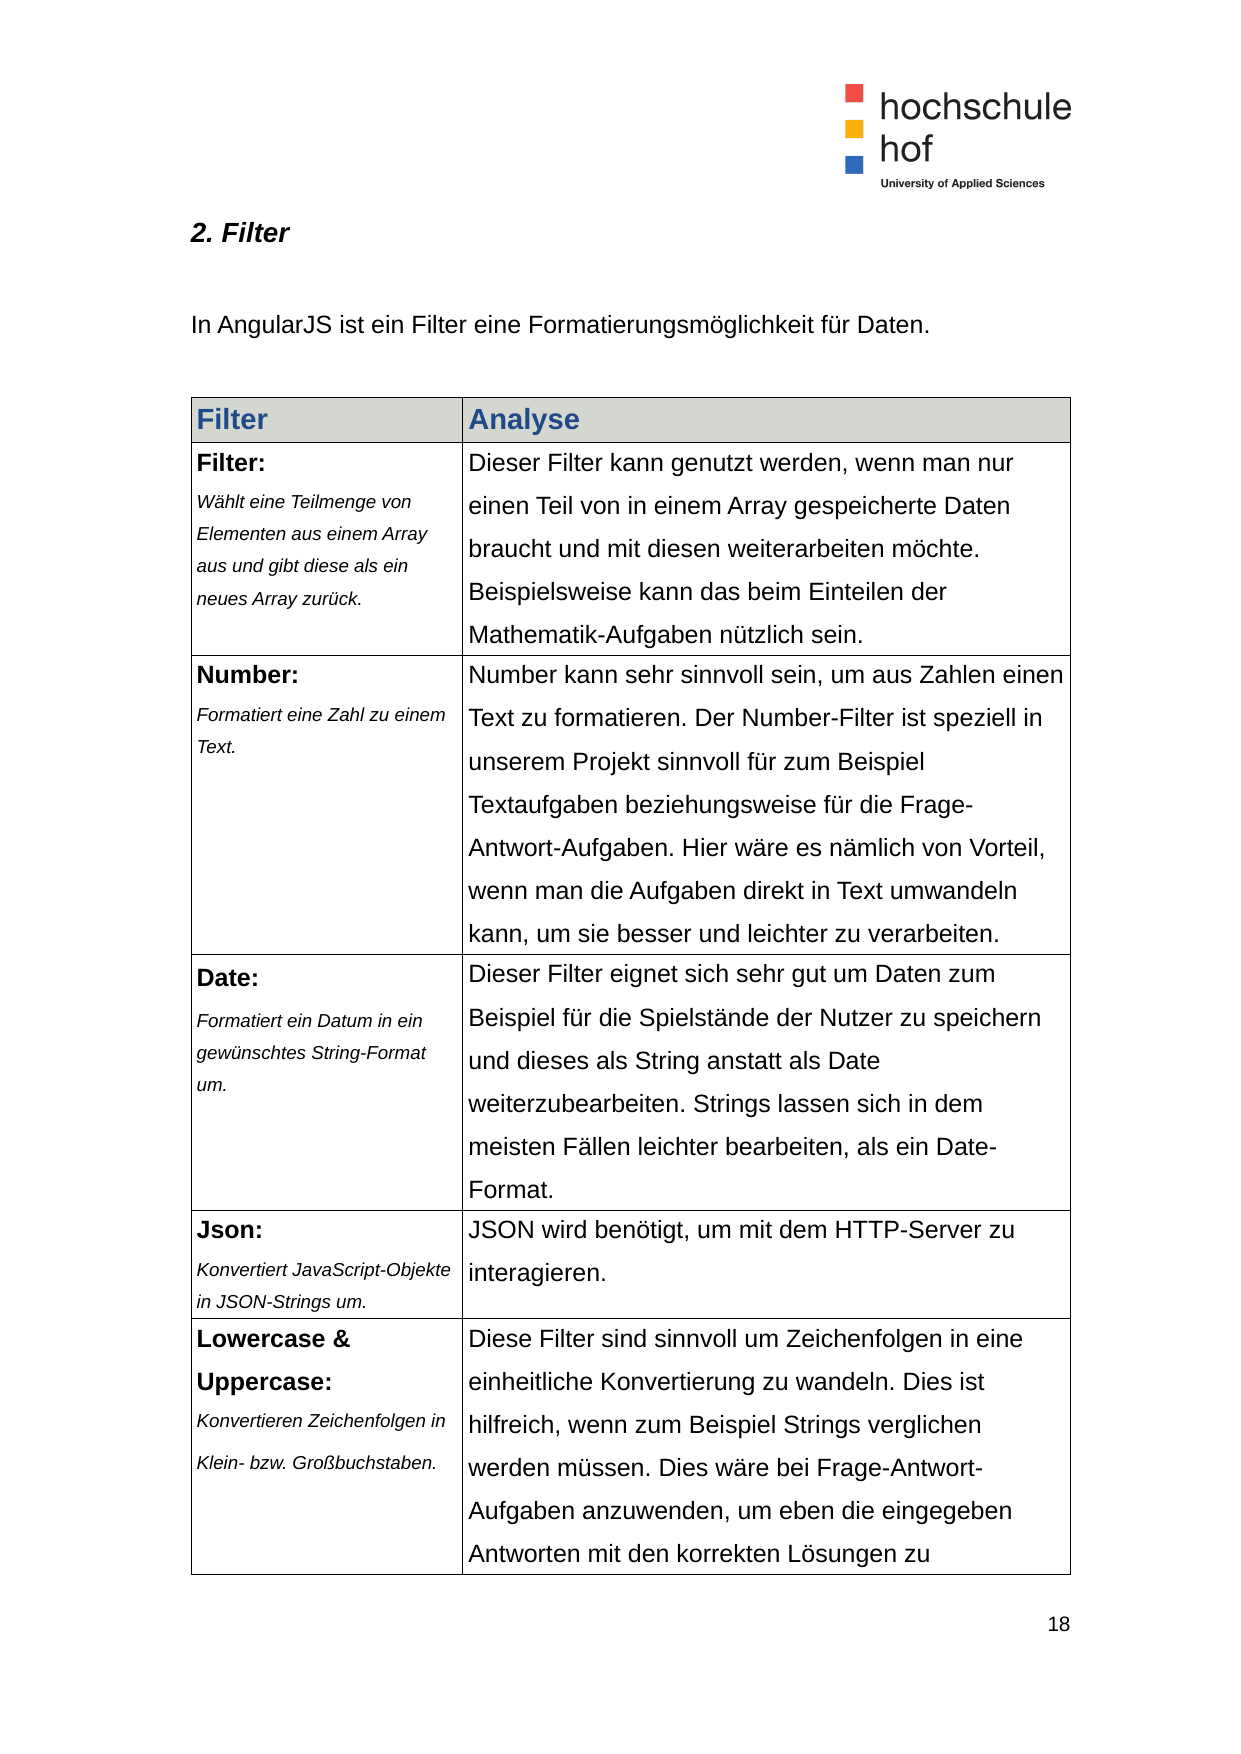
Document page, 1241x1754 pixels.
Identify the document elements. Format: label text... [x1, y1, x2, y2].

table_header Analyse [463, 398, 1070, 442]
subtitle 2. Filter [191, 217, 1070, 249]
table_cell Number kann sehr sinnvoll sein, um aus Zahlen einen Text zu formatieren. Der Number-Filter ist speziell in unserem Projekt sinnvoll für zum Beispiel Textaufgaben beziehungsweise für die Frage-Antwort-Aufgaben. Hier wäre es nämlich von Vorteil, wenn man die Aufgaben direkt in Text umwandeln kann, um sie besser und leichter zu verarbeiten. [463, 656, 1070, 953]
table_cell Json: Konvertiert JavaScript-Objekte in JSON-Strings um. [192, 1211, 462, 1318]
table_cell Dieser Filter kann genutzt werden, wenn man nur einen Teil von in einem Array gespeicherte Daten braucht und mit diesen weiterarbeiten möchte. Beispielsweise kann das beim Einteilen der Mathematik-Aufgaben nützlich sein. [463, 443, 1070, 654]
table_header Filter [192, 398, 462, 442]
text In AngularJS ist ein Filter eine Formatierungsmöglichkeit für Daten. [191, 310, 1070, 339]
table_cell Date: Formatiert ein Datum in ein gewünschtes String-Format um. [192, 955, 462, 1209]
table_cell Number: Formatiert eine Zahl zu einem Text. [192, 656, 462, 953]
table_cell JSON wird benötigt, um mit dem HTTP-Server zu interagieren. [463, 1211, 1070, 1318]
table_cell Dieser Filter eignet sich sehr gut um Daten zum Beispiel für die Spielstände der Nutzer zu speichern und dieses als String anstatt als Date weiterzubearbeiten. Strings lassen sich in dem meisten Fällen leichter bearbeiten, als ein Date-Format. [463, 955, 1070, 1209]
picture [845, 84, 1071, 189]
table_cell Filter: Wählt eine Teilmenge von Elementen aus einem Array aus und gibt diese als ein neues Array zurück. [192, 443, 462, 654]
table_cell Diese Filter sind sinnvoll um Zeichenfolgen in eine einheitliche Konvertierung zu wandeln. Dies ist hilfreich, wenn zum Beispiel Strings verglichen werden müssen. Dies wäre bei Frage-Antwort-Aufgaben anzuwenden, um eben die eingegeben Antworten mit den korrekten Lösungen zu [463, 1319, 1070, 1574]
table_cell Lowercase & Uppercase: Konvertieren Zeichenfolgen in Klein- bzw. Großbuchstaben. [192, 1319, 462, 1574]
